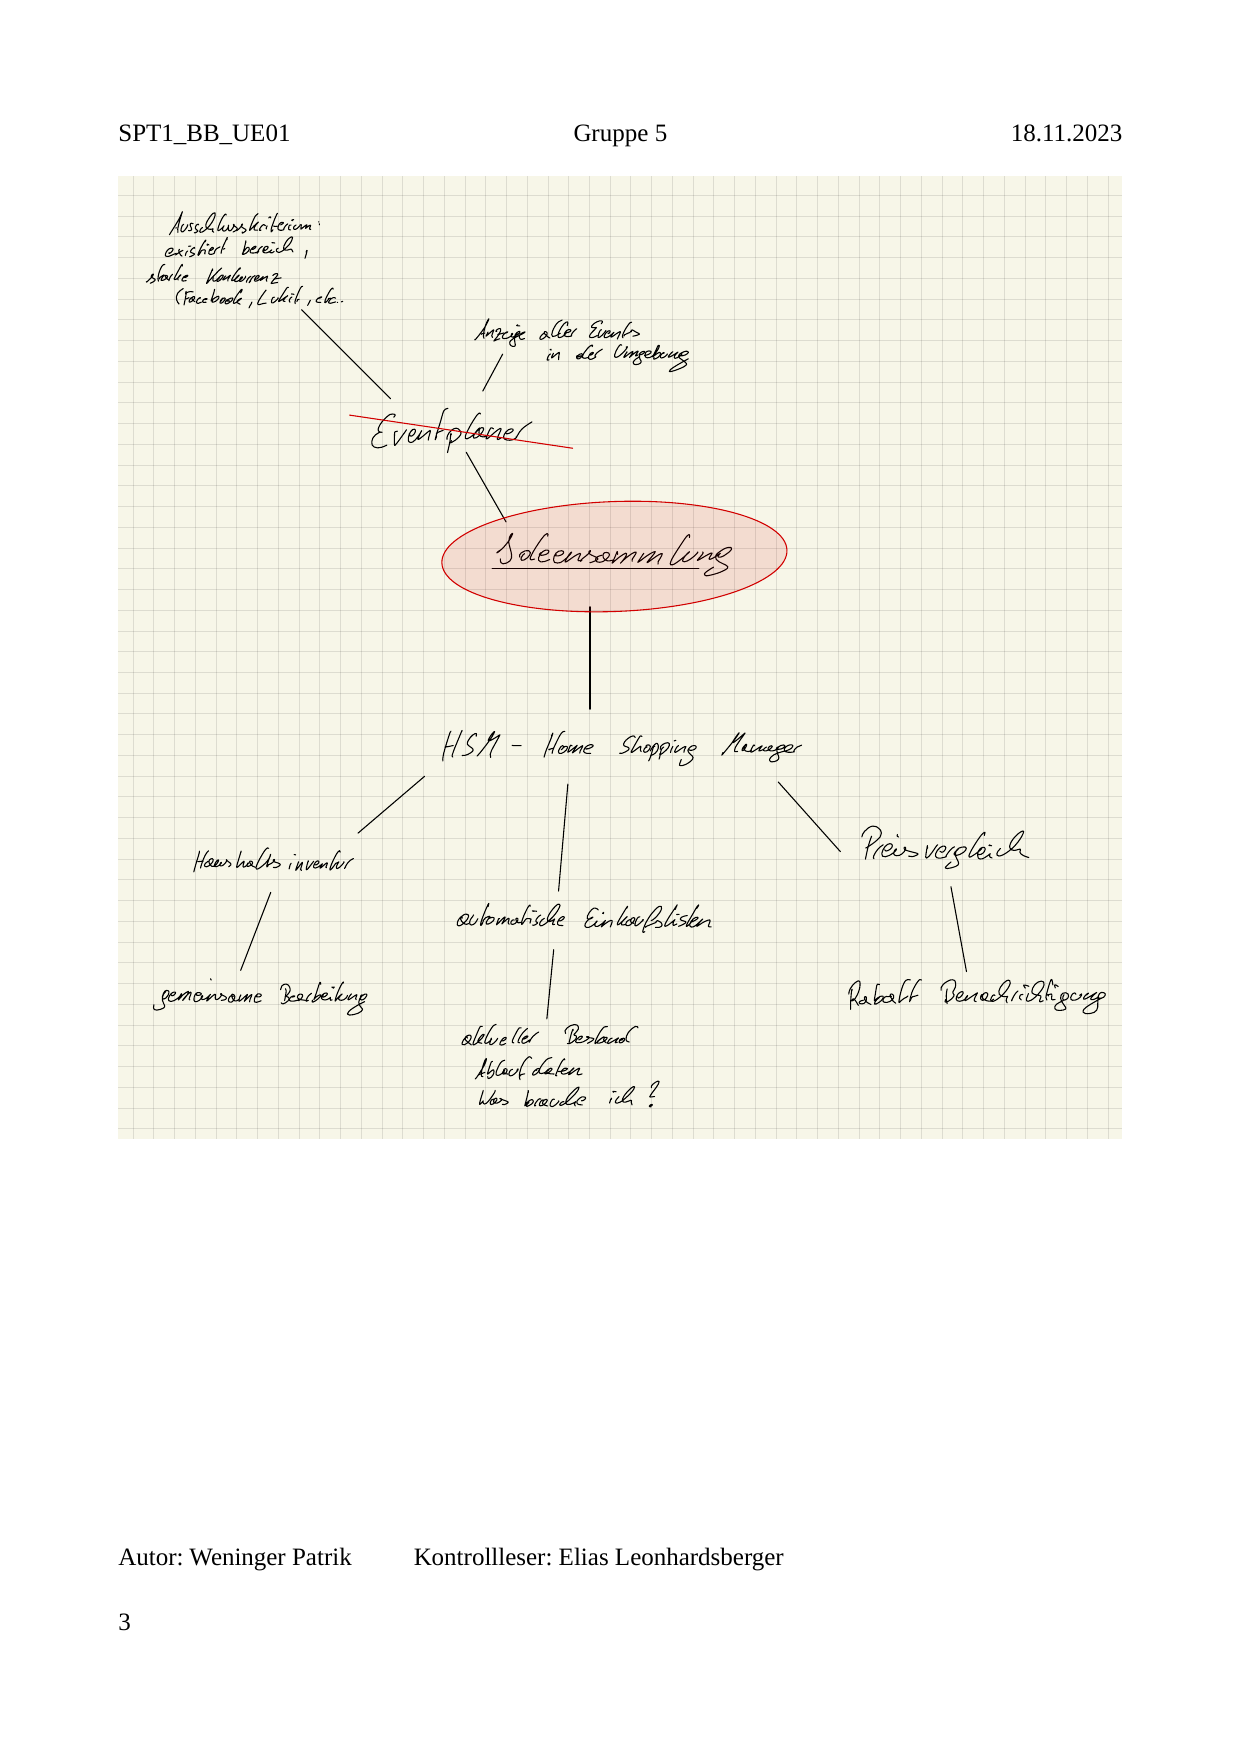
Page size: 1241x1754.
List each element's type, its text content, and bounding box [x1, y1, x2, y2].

text Autor: Weninger Patrik Kontrollleser: Elias Leonhardsberger [118, 1542, 1122, 1570]
